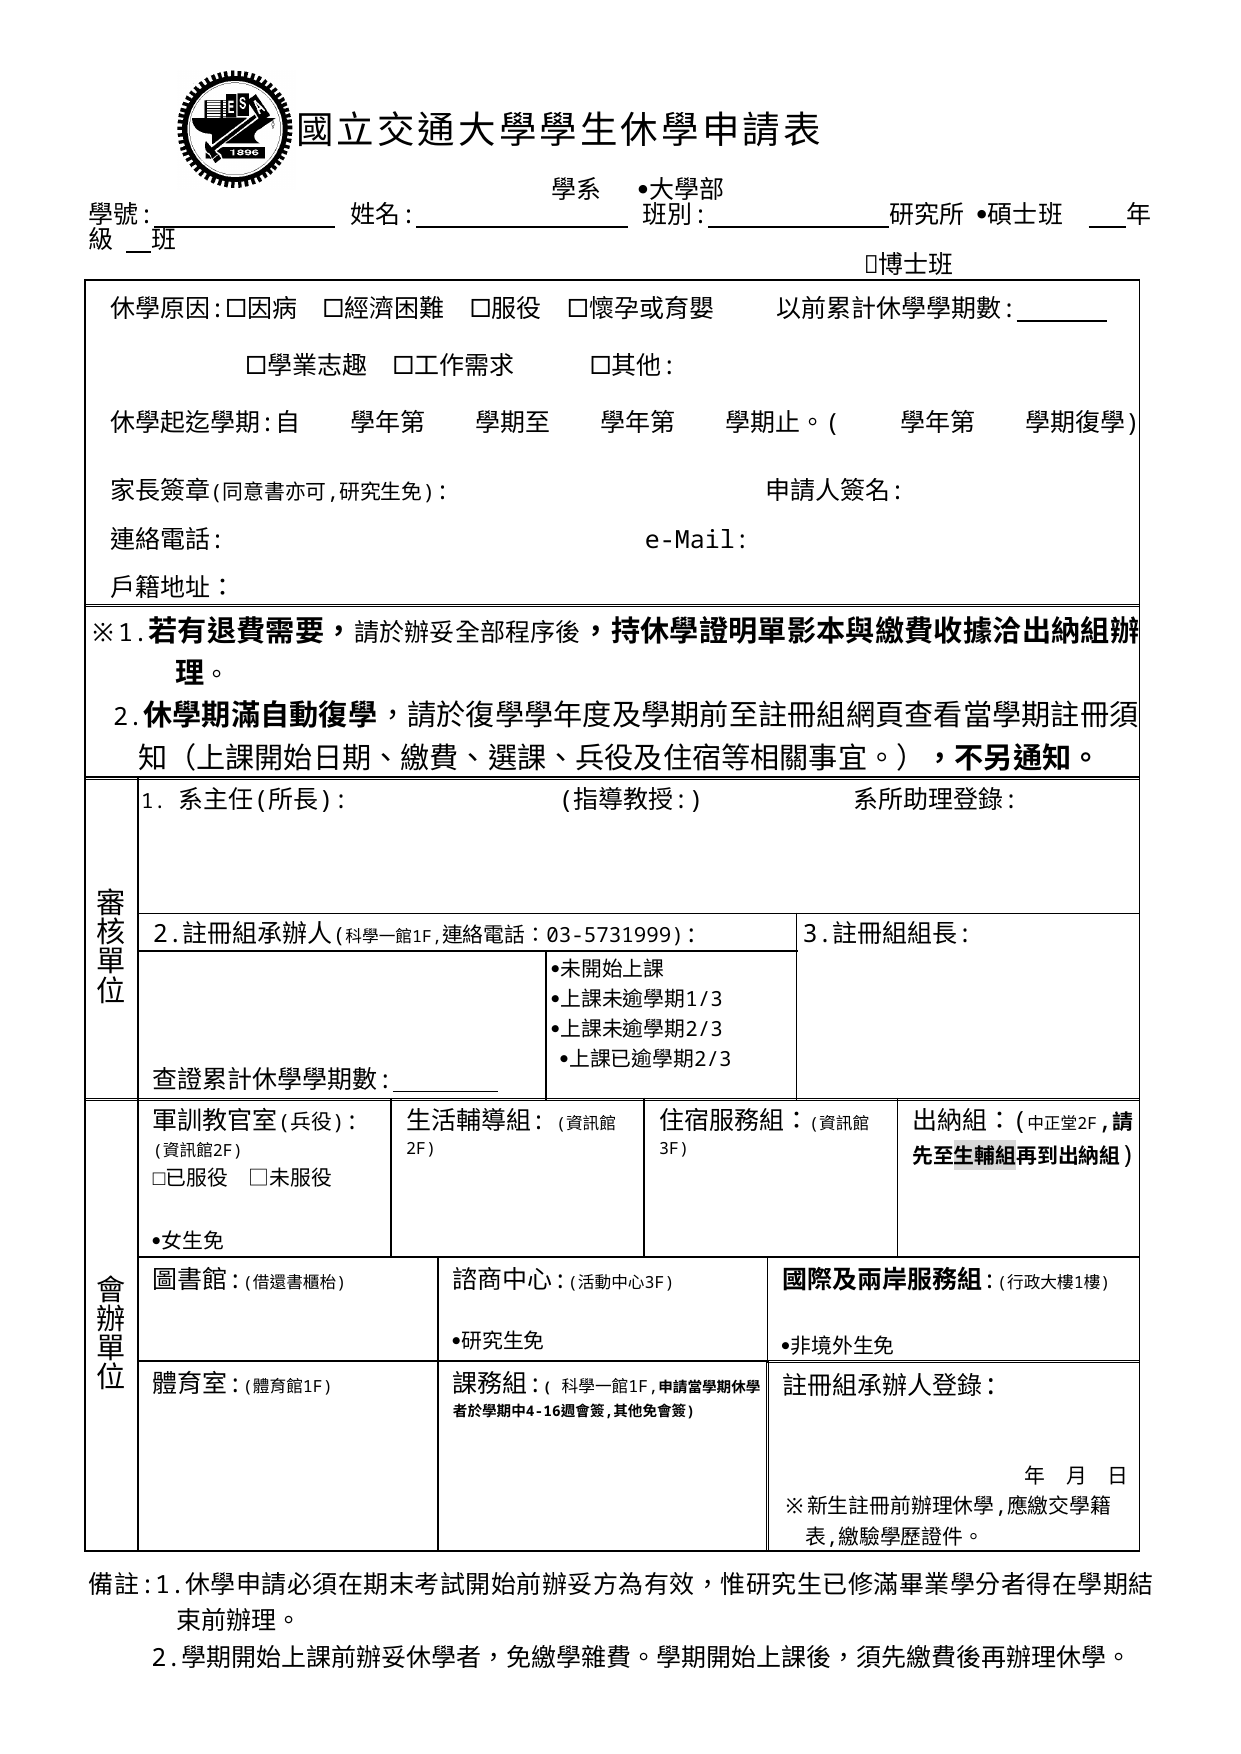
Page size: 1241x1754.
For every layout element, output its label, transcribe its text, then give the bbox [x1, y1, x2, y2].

text 學號: 姓名: 班別: 研究所 碩士班 年級 班 [89, 204, 1152, 254]
text 學系 大學部 [94, 179, 1240, 204]
text 2.學期開始上課前辦妥休學者，免繳學雜費。學期開始上課後，須先繳費後再辦理休學。 [151, 1637, 1156, 1673]
table_cell 課務組:( 科學一館1F,申請當學期休學者於學期中4-16週會簽,其他免會簽) [439, 1362, 766, 1550]
text 國立交通大學學生休學申請表 [296, 99, 1156, 154]
table_cell 未開始上課 上課未逾學期1/3 上課未逾學期2/3 上課已逾學期2/3 [547, 952, 796, 1098]
table_cell 生活輔導組: (資訊館2F) [392, 1101, 643, 1256]
table_cell 出納組：(中正堂2F,請先至生輔組再到出納組) [898, 1101, 1139, 1256]
table_cell 註冊組承辦人登錄: 年 月 日 ※新生註冊前辦理休學,應繳交學籍表,繳驗學歷證件。 [769, 1363, 1139, 1550]
table_cell 圖書館:(借還書櫃枱) [139, 1258, 437, 1360]
table_cell 1. 系主任(所長): (指導教授:) 系所助理登錄: [139, 780, 1139, 912]
table_cell 會辦單位 [86, 1101, 137, 1550]
text [89, 99, 177, 154]
table_cell 2.註冊組承辦人(科學一館1F,連絡電話：03-5731999): [139, 914, 796, 950]
table_cell 住宿服務組：(資訊館3F) [645, 1101, 897, 1256]
table_cell 諮商中心:(活動中心3F) 研究生免 [439, 1258, 767, 1360]
table_cell ※1.若有退費需要，請於辦妥全部程序後，持休學證明單影本與繳費收據洽出納組辦理。 2.休學期滿自動復學，請於復學學年度及學期前至註冊組網頁查看當學期註冊須知（上課開始日期、繳費、選課、兵役及住宿等相關事宜。），不另通知。 [86, 607, 1139, 776]
text 博士班 [89, 254, 1240, 279]
table_cell 審核單位 [86, 780, 137, 1098]
table_cell 查證累計休學學期數: [139, 952, 545, 1098]
table_cell 國際及兩岸服務組:(行政大樓1樓) 非境外生免 [768, 1258, 1139, 1360]
table_cell 體育室:(體育館1F) [139, 1362, 437, 1550]
text 備註:1.休學申請必須在期末考試開始前辦妥方為有效，惟研究生已修滿畢業學分者得在學期結束前辦理。 [89, 1564, 1156, 1637]
table_header 休學原因:因病 經濟困難 服役 懷孕或育嬰 以前累計休學學期數: 學業志趣 工作需求 其他: 休學起迄學期:自 學年第 學期至 學年第 學期止。( 學年第 學期復學) 家長簽章(同意書亦可,研究生免): 申請人簽名: 連絡電話: e-Mail: 戶籍地址： [86, 281, 1139, 604]
table_cell 軍訓教官室(兵役): (資訊館2F) □已服役 □未服役 女生免 [139, 1101, 390, 1256]
table_cell 3.註冊組組長: [797, 914, 1139, 1098]
